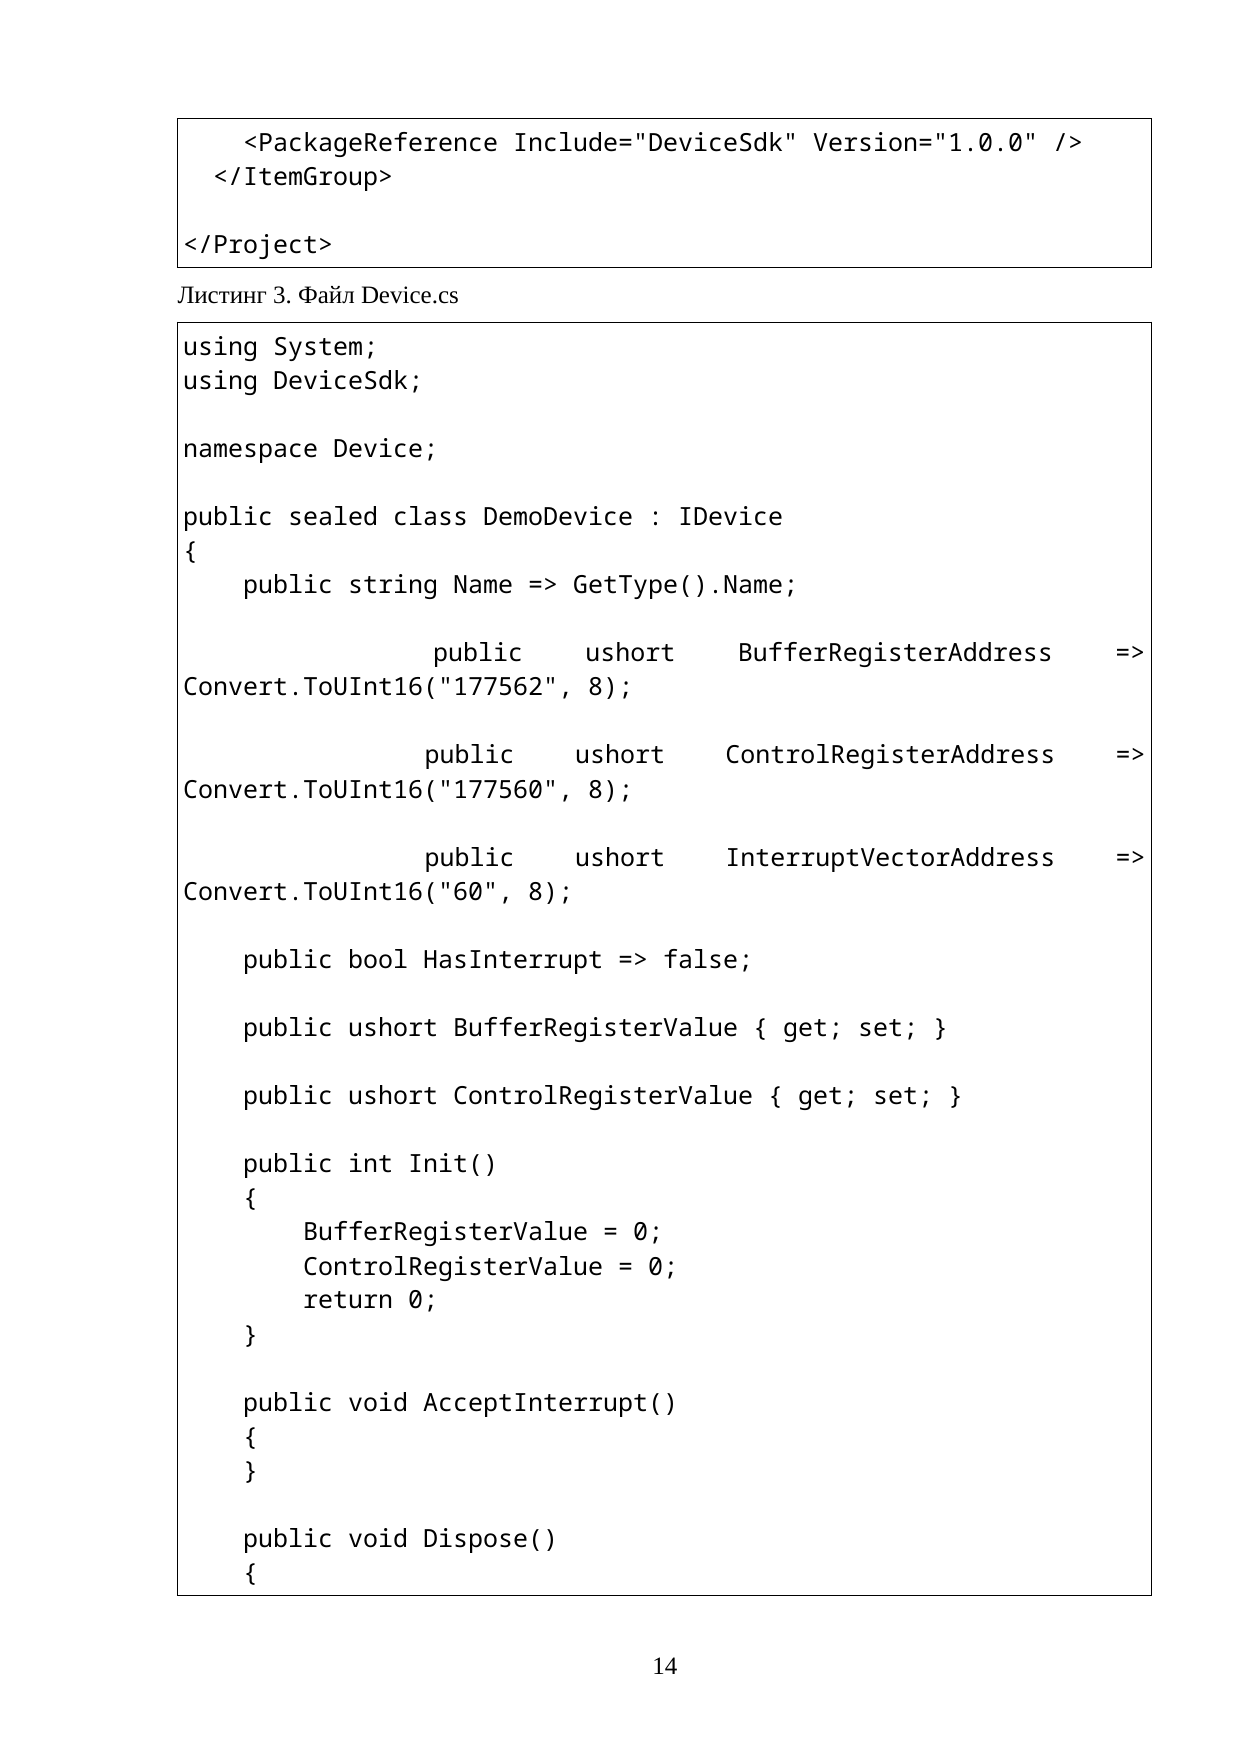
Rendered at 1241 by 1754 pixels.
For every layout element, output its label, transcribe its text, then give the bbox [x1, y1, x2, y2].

text Листинг 3. Файл Device.cs [177, 280, 1152, 309]
table_header <PackageReference Include="DeviceSdk" Version="1.0.0" /> </ItemGroup> </Project> [178, 119, 1151, 267]
table_header using System; using DeviceSdk; namespace Device; public sealed class DemoDevice : IDevice { public string Name => GetType().Name; public ushort BufferRegisterAddress => Convert.ToUInt16("177562", 8); public ushort ControlRegisterAddress => Convert.ToUInt16("177560", 8); public ushort InterruptVectorAddress => Convert.ToUInt16("60", 8); public bool HasInterrupt => false; public ushort BufferRegisterValue { get; set; } public ushort ControlRegisterValue { get; set; } public int Init() { BufferRegisterValue = 0; ControlRegisterValue = 0; return 0; } public void AcceptInterrupt() { } public void Dispose() { [178, 323, 1151, 1594]
